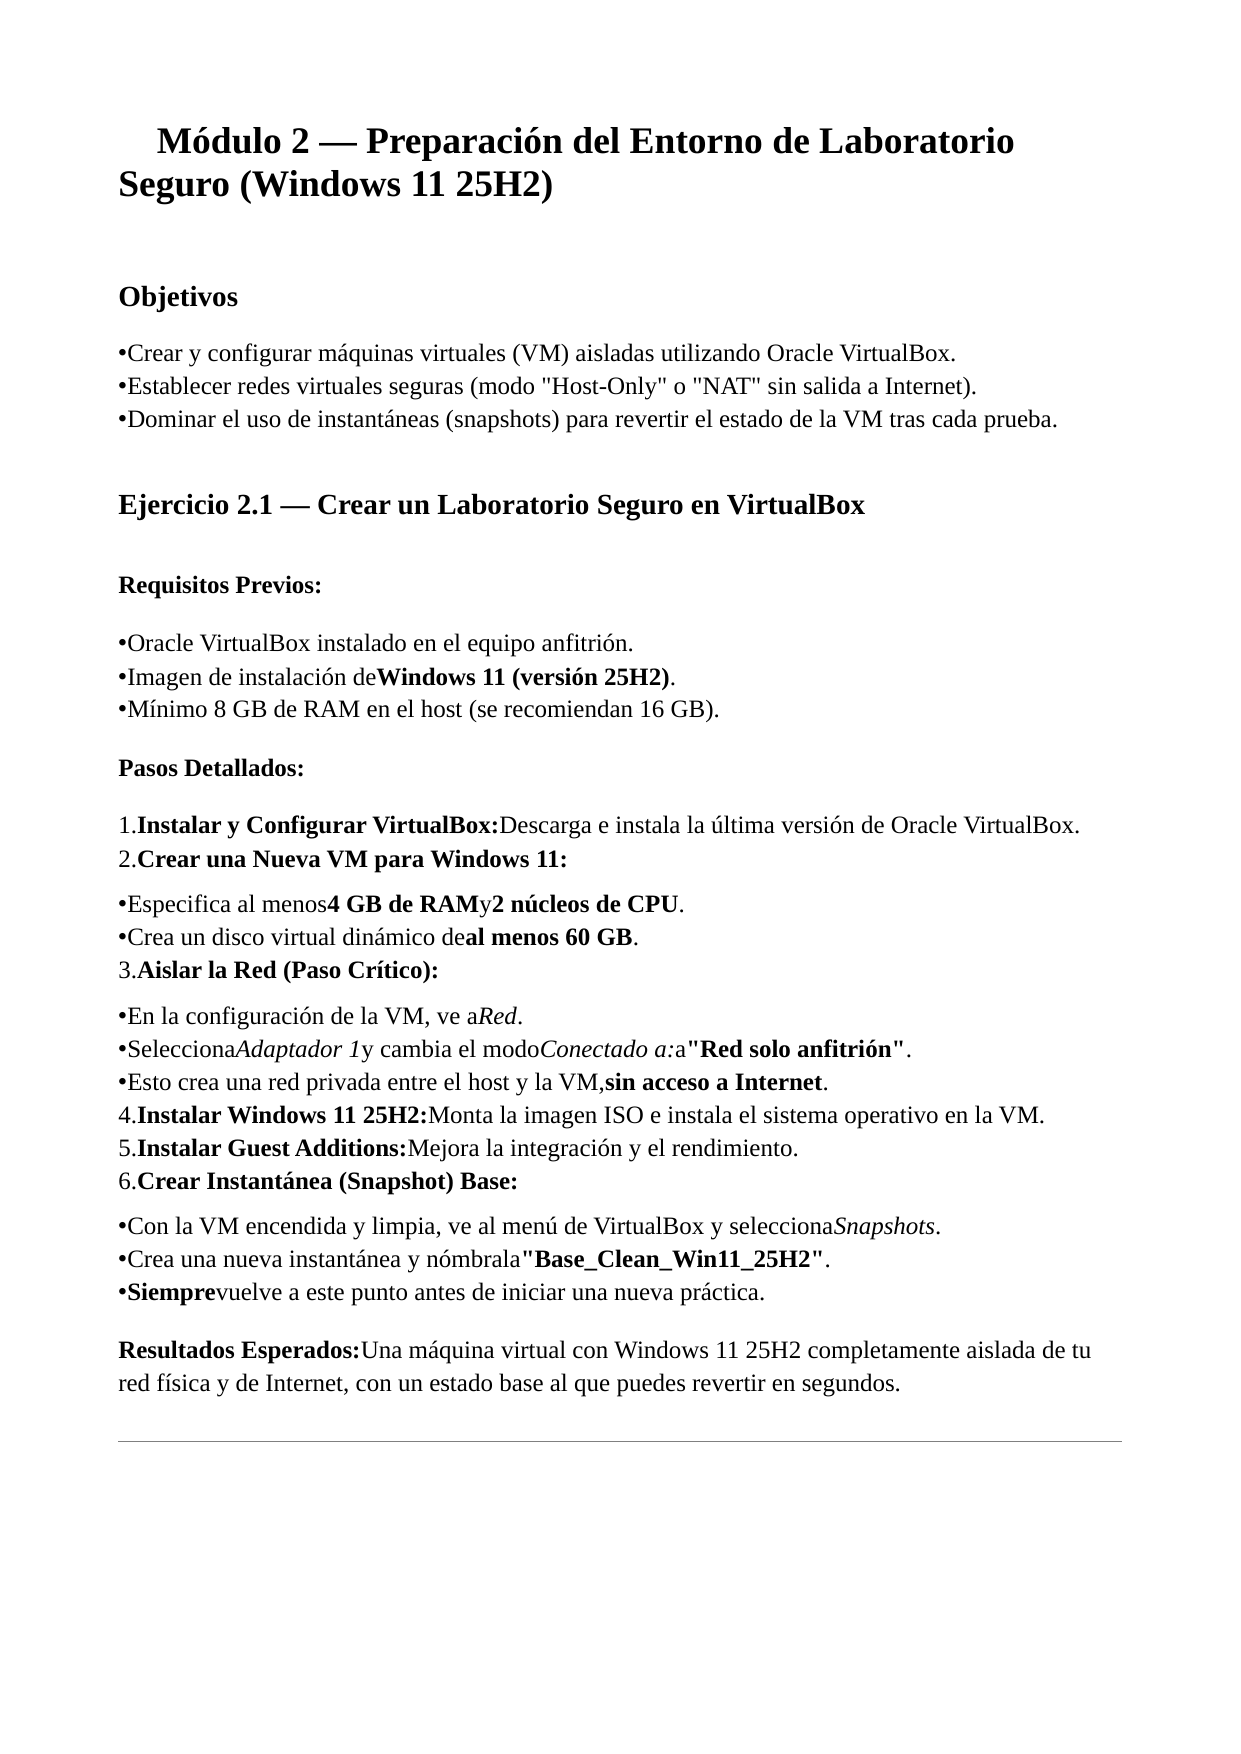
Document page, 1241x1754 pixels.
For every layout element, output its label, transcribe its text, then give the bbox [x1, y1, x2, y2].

list Esto crea una red privada entre el host y la VM,sin acceso a Internet. [118, 1067, 1122, 1096]
list En la configuración de la VM, ve aRed. [118, 1001, 1122, 1029]
list Aislar la Red (Paso Crítico): [118, 955, 1122, 984]
subtitle Objetivos [118, 279, 1122, 313]
list SeleccionaAdaptador 1y cambia el modoConectado a:a"Red solo anfitrión". [118, 1034, 1122, 1062]
subtitle Ejercicio 2.1 — Crear un Laboratorio Seguro en VirtualBox [118, 487, 1122, 521]
list Instalar Windows 11 25H2:Monta la imagen ISO e instala el sistema operativo en la VM. [118, 1100, 1122, 1128]
list Crea un disco virtual dinámico deal menos 60 GB. [118, 922, 1122, 951]
list Oracle VirtualBox instalado en el equipo anfitrión. [118, 628, 1122, 657]
text Pasos Detallados: [118, 753, 1122, 781]
list Mínimo 8 GB de RAM en el host (se recomiendan 16 GB). [118, 694, 1122, 723]
list Dominar el uso de instantáneas (snapshots) para revertir el estado de la VM tras cada prueba. [118, 404, 1122, 433]
list Crear y configurar máquinas virtuales (VM) aisladas utilizando Oracle VirtualBox. [118, 338, 1122, 367]
list Siemprevuelve a este punto antes de iniciar una nueva práctica. [118, 1277, 1122, 1306]
list Crea una nueva instantánea y nómbrala"Base_Clean_Win11_25H2". [118, 1244, 1122, 1273]
list Instalar y Configurar VirtualBox:Descarga e instala la última versión de Oracle VirtualBox. [118, 811, 1122, 839]
list Crear Instantánea (Snapshot) Base: [118, 1166, 1122, 1194]
list Establecer redes virtuales seguras (modo "Host-Only" o "NAT" sin salida a Internet). [118, 371, 1122, 400]
list Instalar Guest Additions:Mejora la integración y el rendimiento. [118, 1133, 1122, 1162]
subtitle 🧪 Módulo 2 — Preparación del Entorno de Laboratorio Seguro (Windows 11 25H2) [118, 118, 1122, 204]
list Con la VM encendida y limpia, ve al menú de VirtualBox y seleccionaSnapshots. [118, 1211, 1122, 1240]
list Especifica al menos4 GB de RAMy2 núcleos de CPU. [118, 889, 1122, 918]
list Imagen de instalación deWindows 11 (versión 25H2). [118, 662, 1122, 690]
list Crear una Nueva VM para Windows 11: [118, 844, 1122, 872]
text Requisitos Previos: [118, 571, 1122, 599]
text Resultados Esperados:Una máquina virtual con Windows 11 25H2 completamente aislada de tu red física y de Internet, con un estado base al que puedes revertir en segundos. [118, 1335, 1122, 1397]
